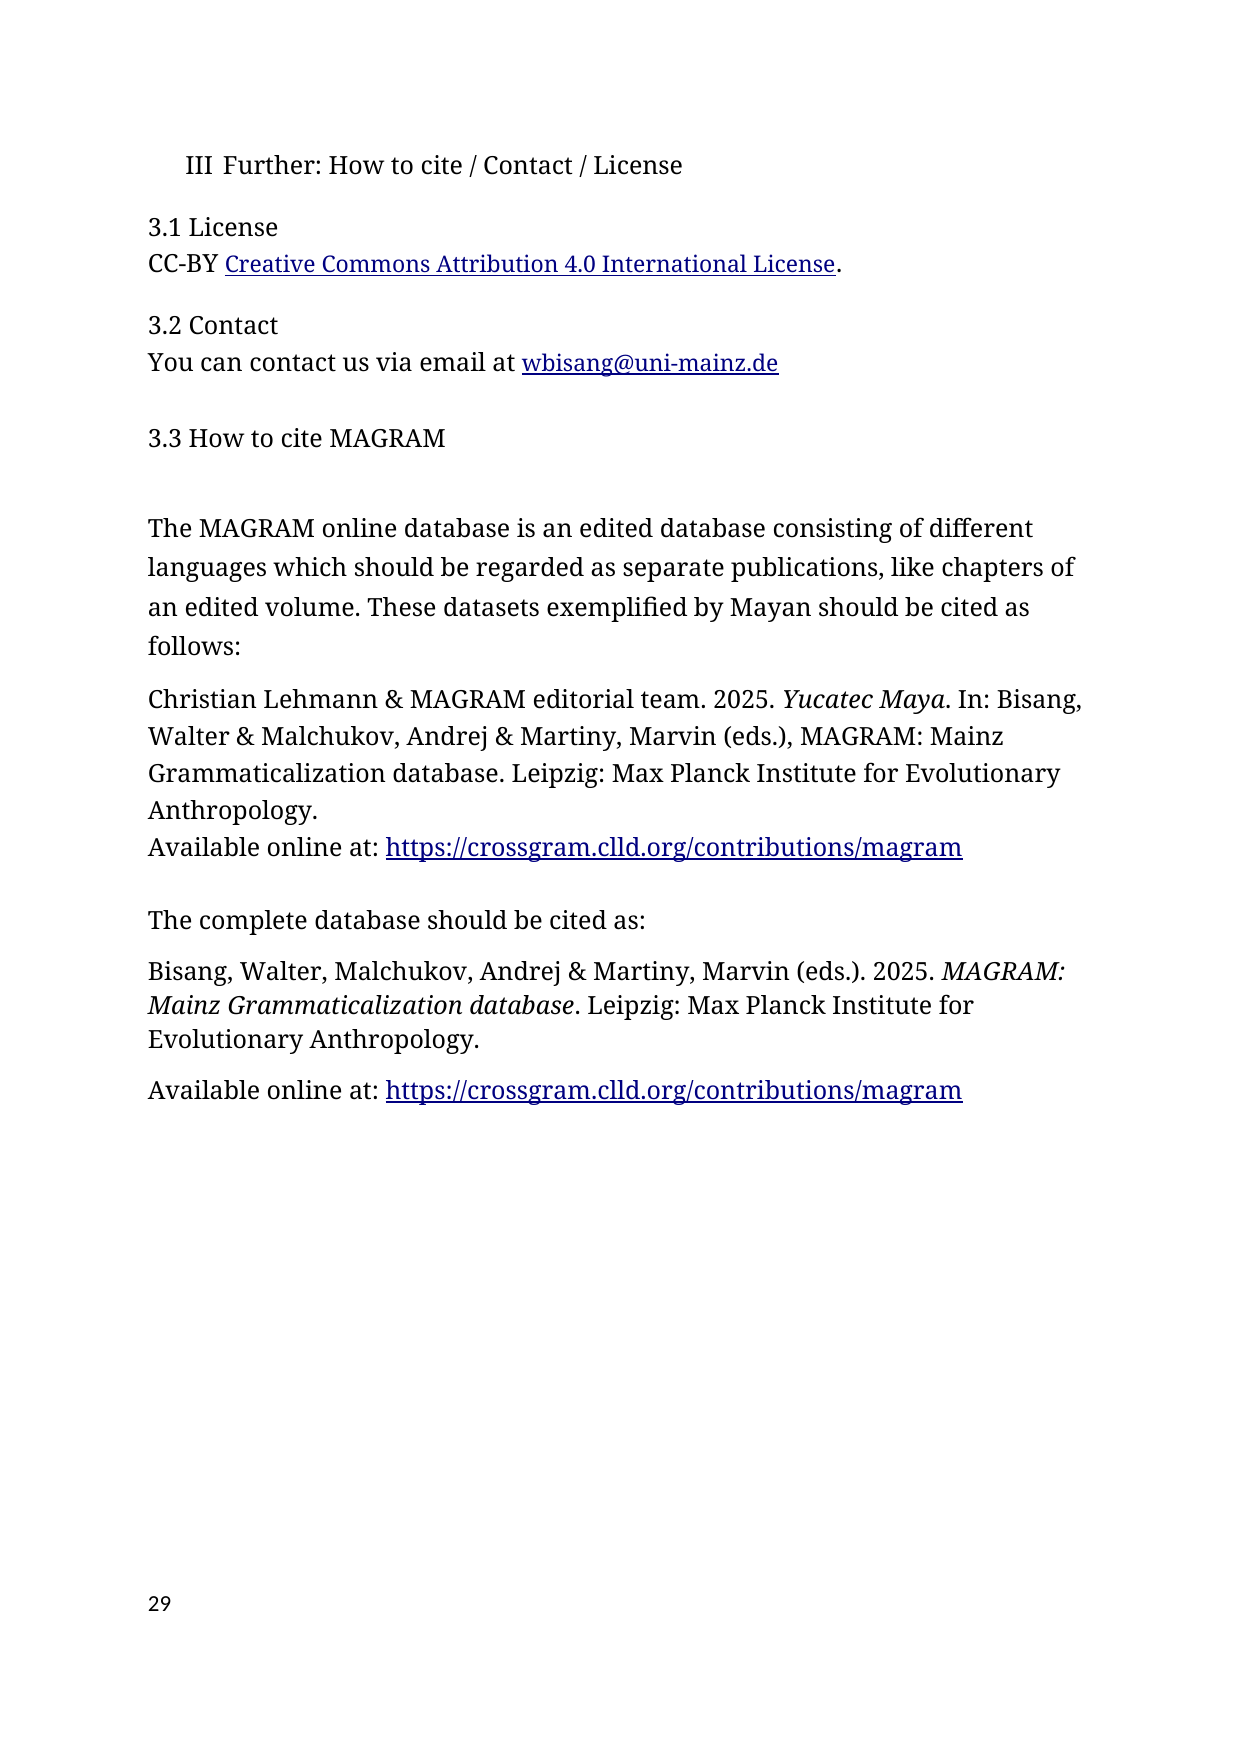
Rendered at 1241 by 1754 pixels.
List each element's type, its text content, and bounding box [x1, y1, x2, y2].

text You can contact us via email at wbisang@uni-mainz.de [148, 345, 1093, 379]
subtitle 3.2 Contact [148, 308, 1093, 342]
text Bisang, Walter, Malchukov, Andrej & Martiny, Marvin (eds.). 2025. MAGRAM: Mainz Grammaticalization database. Leipzig: Max Planck Institute for Evolutionary Anthropology. [148, 953, 1093, 1056]
subtitle Further: How to cite / Contact / License [185, 148, 1093, 182]
text The complete database should be cited as: [148, 903, 1093, 937]
text Christian Lehmann & MAGRAM editorial team. 2025. Yucatec Maya. In: Bisang, Walter & Malchukov, Andrej & Martiny, Marvin (eds.), MAGRAM: Mainz Grammaticalization database. Leipzig: Max Planck Institute for Evolutionary Anthropology. [148, 682, 1093, 827]
text CC-BY Creative Commons Attribution 4.0 International License. [148, 246, 1093, 280]
text The MAGRAM online database is an edited database consisting of different languages which should be regarded as separate publications, like chapters of an edited volume. These datasets exemplified by Mayan should be cited as follows: [148, 511, 1093, 662]
text Available online at: https://crossgram.clld.org/contributions/magram [148, 1072, 1093, 1106]
subtitle 3.1 License [148, 209, 1093, 243]
text Available online at: https://crossgram.clld.org/contributions/magram [148, 829, 1093, 863]
subtitle 3.3 How to cite MAGRAM [148, 421, 1093, 455]
